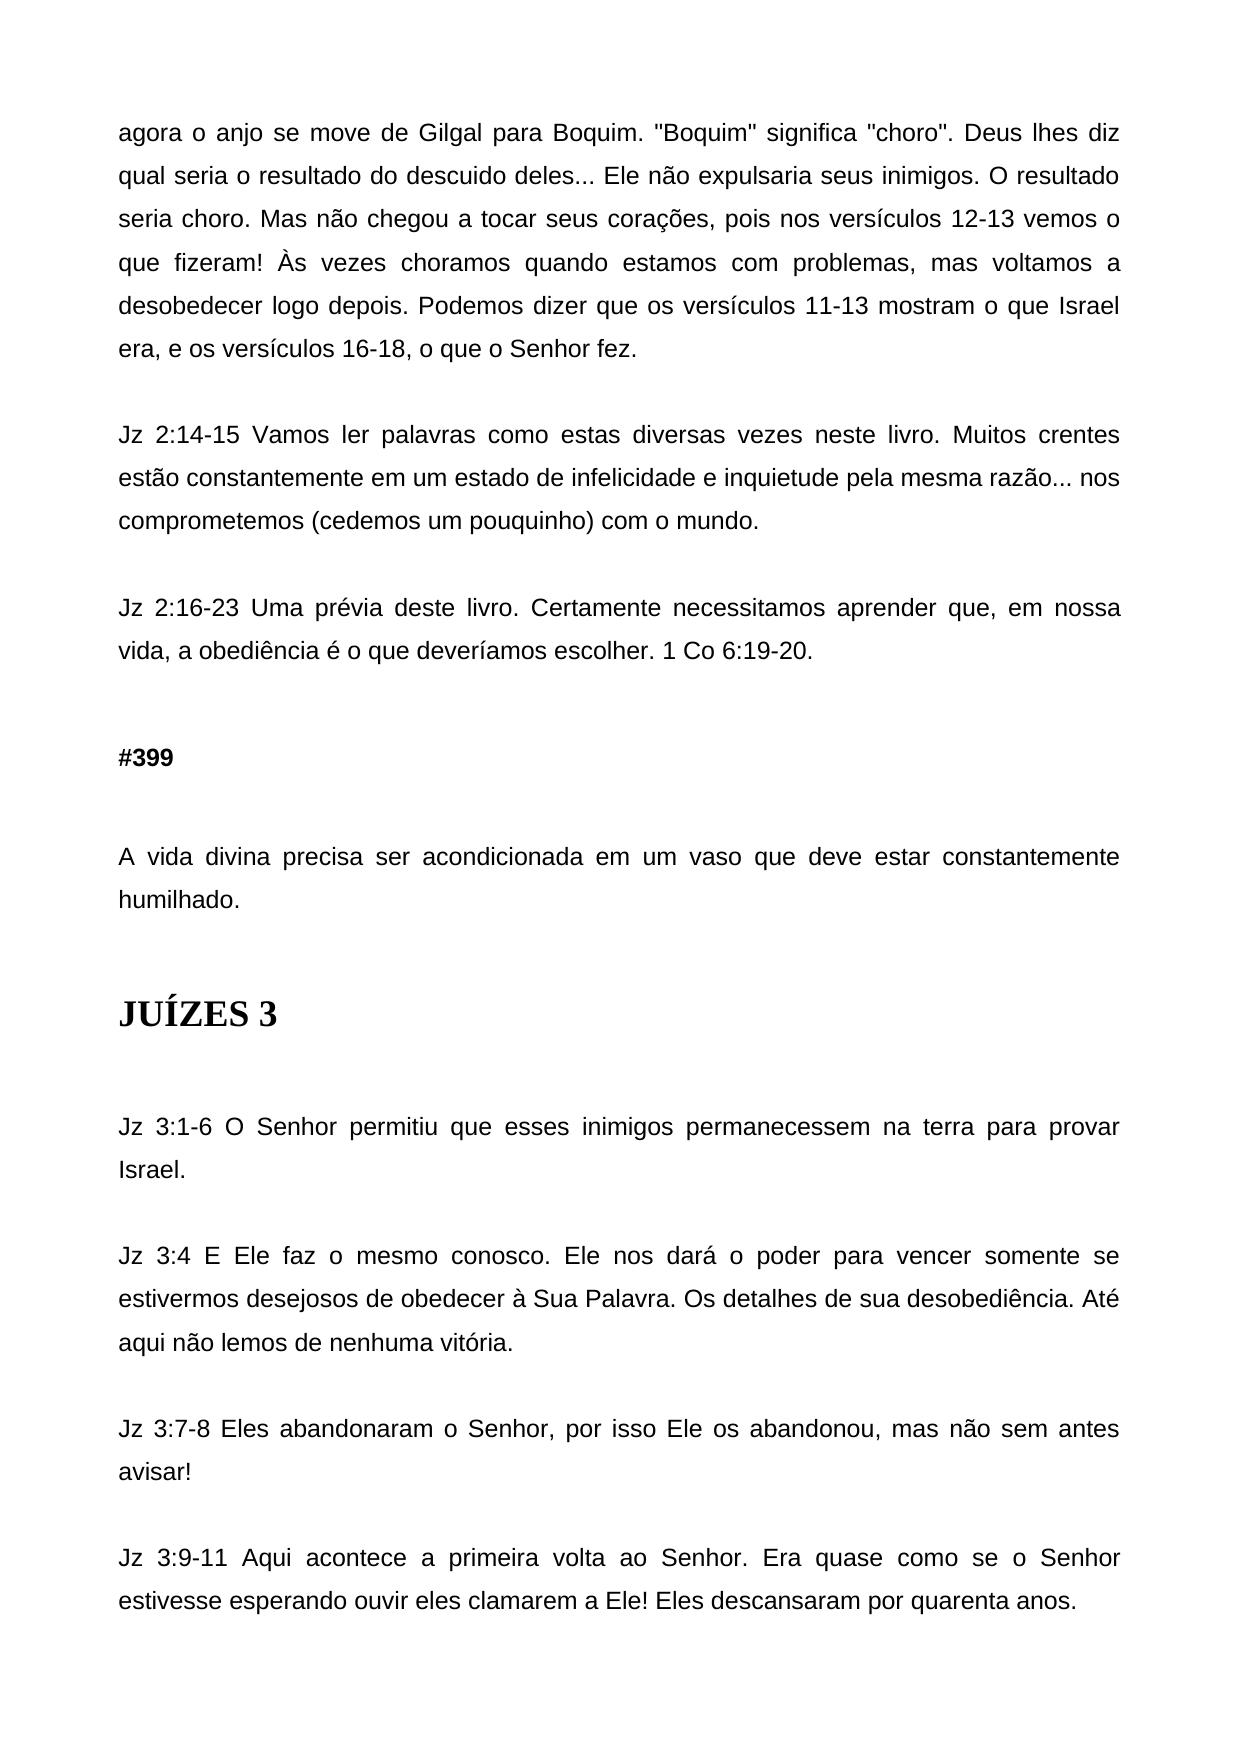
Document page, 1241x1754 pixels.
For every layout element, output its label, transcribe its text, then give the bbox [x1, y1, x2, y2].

text Jz 3:9-11 Aqui acontece a primeira volta ao Senhor. Era quase como se o Senhor estivesse esperando ouvir eles clamarem a Ele! Eles descansaram por quarenta anos. [118, 1543, 1122, 1615]
text A vida divina precisa ser acondicionada em um vaso que deve estar constantemente humilhado. [118, 841, 1122, 913]
text Jz 2:14-15 Vamos ler palavras como estas diversas vezes neste livro. Muitos crentes estão constantemente em um estado de infelicidade e inquietude pela mesma razão... nos comprometemos (cedemos um pouquinho) com o mundo. [118, 420, 1122, 535]
subtitle JUÍZES 3 [118, 992, 1122, 1035]
text Jz 3:4 E Ele faz o mesmo conosco. Ele nos dará o poder para vencer somente se estivermos desejosos de obedecer à Sua Palavra. Os detalhes de sua desobediência. Até aqui não lemos de nenhuma vitória. [118, 1241, 1122, 1356]
text agora o anjo se move de Gilgal para Boquim. "Boquim" significa "choro". Deus lhes diz qual seria o resultado do descuido deles... Ele não expulsaria seus inimigos. O resultado seria choro. Mas não chegou a tocar seus corações, pois nos versículos 12-13 vemos o que fizeram! Às vezes choramos quando estamos com problemas, mas voltamos a desobedecer logo depois. Podemos dizer que os versículos 11-13 mostram o que Israel era, e os versículos 16-18, o que o Senhor fez. [118, 118, 1122, 362]
text Jz 2:16-23 Uma prévia deste livro. Certamente necessitamos aprender que, em nossa vida, a obediência é o que deveríamos escolher. 1 Co 6:19-20. [118, 592, 1122, 664]
subtitle #399 [118, 743, 1122, 771]
text Jz 3:7-8 Eles abandonaram o Senhor, por isso Ele os abandonou, mas não sem antes avisar! [118, 1414, 1122, 1486]
text Jz 3:1-6 O Senhor permitiu que esses inimigos permanecessem na terra para provar Israel. [118, 1112, 1122, 1184]
